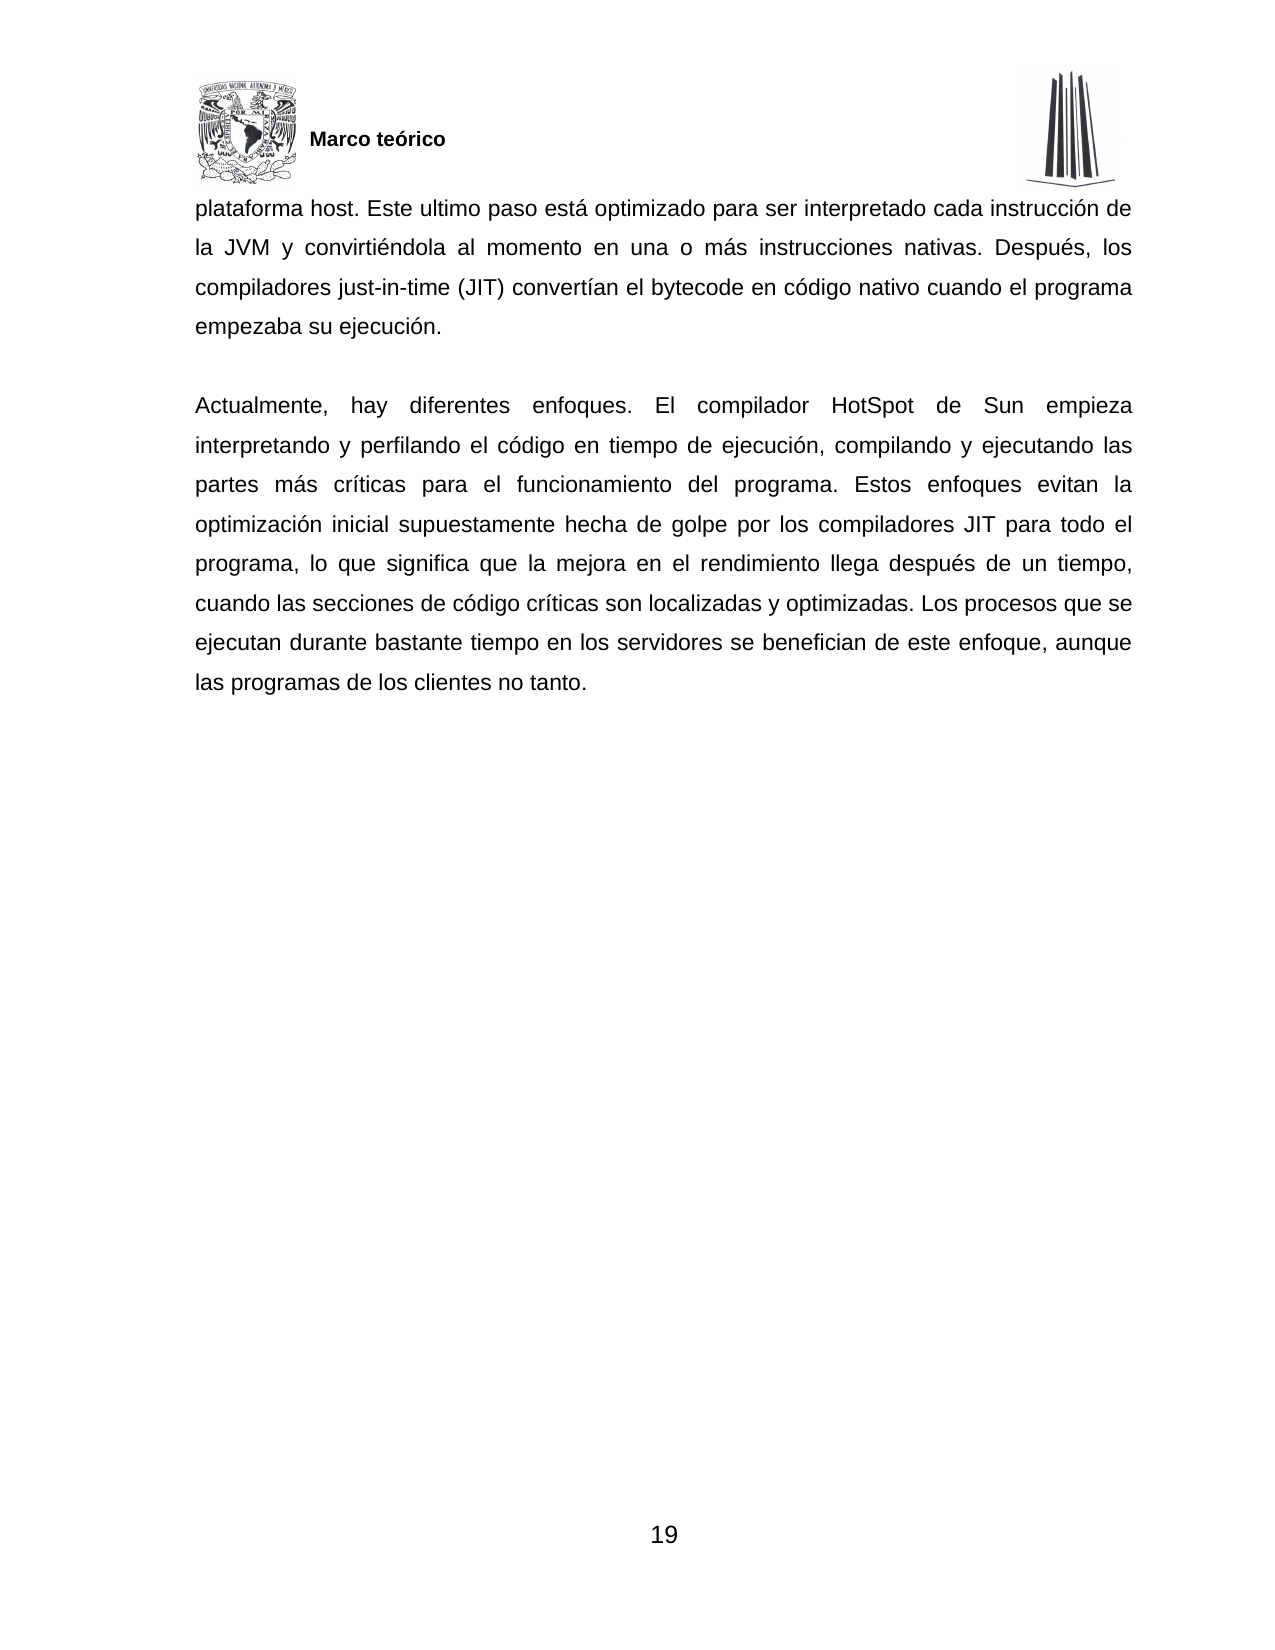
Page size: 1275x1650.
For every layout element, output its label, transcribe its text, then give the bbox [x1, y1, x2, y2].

picture [1020, 65, 1122, 193]
text Actualmente, hay diferentes enfoques. El compilador HotSpot de Sun empieza interpretando y perfilando el código en tiempo de ejecución, compilando y ejecutando las partes más críticas para el funcionamiento del programa. Estos enfoques evitan la optimización inicial supuestamente hecha de golpe por los compiladores JIT para todo el programa, lo que significa que la mejora en el rendimiento llega después de un tiempo, cuando las secciones de código críticas son localizadas y optimizadas. Los procesos que se ejecutan durante bastante tiempo en los servidores se benefician de este enfoque, aunque las programas de los clientes no tanto. [195, 392, 1133, 695]
text plataforma host. Este ultimo paso está optimizado para ser interpretado cada instrucción de la JVM y convirtiéndola al momento en una o más instrucciones nativas. Después, los compiladores just-in-time (JIT) convertían el bytecode en código nativo cuando el programa empezaba su ejecución. [195, 195, 1133, 340]
